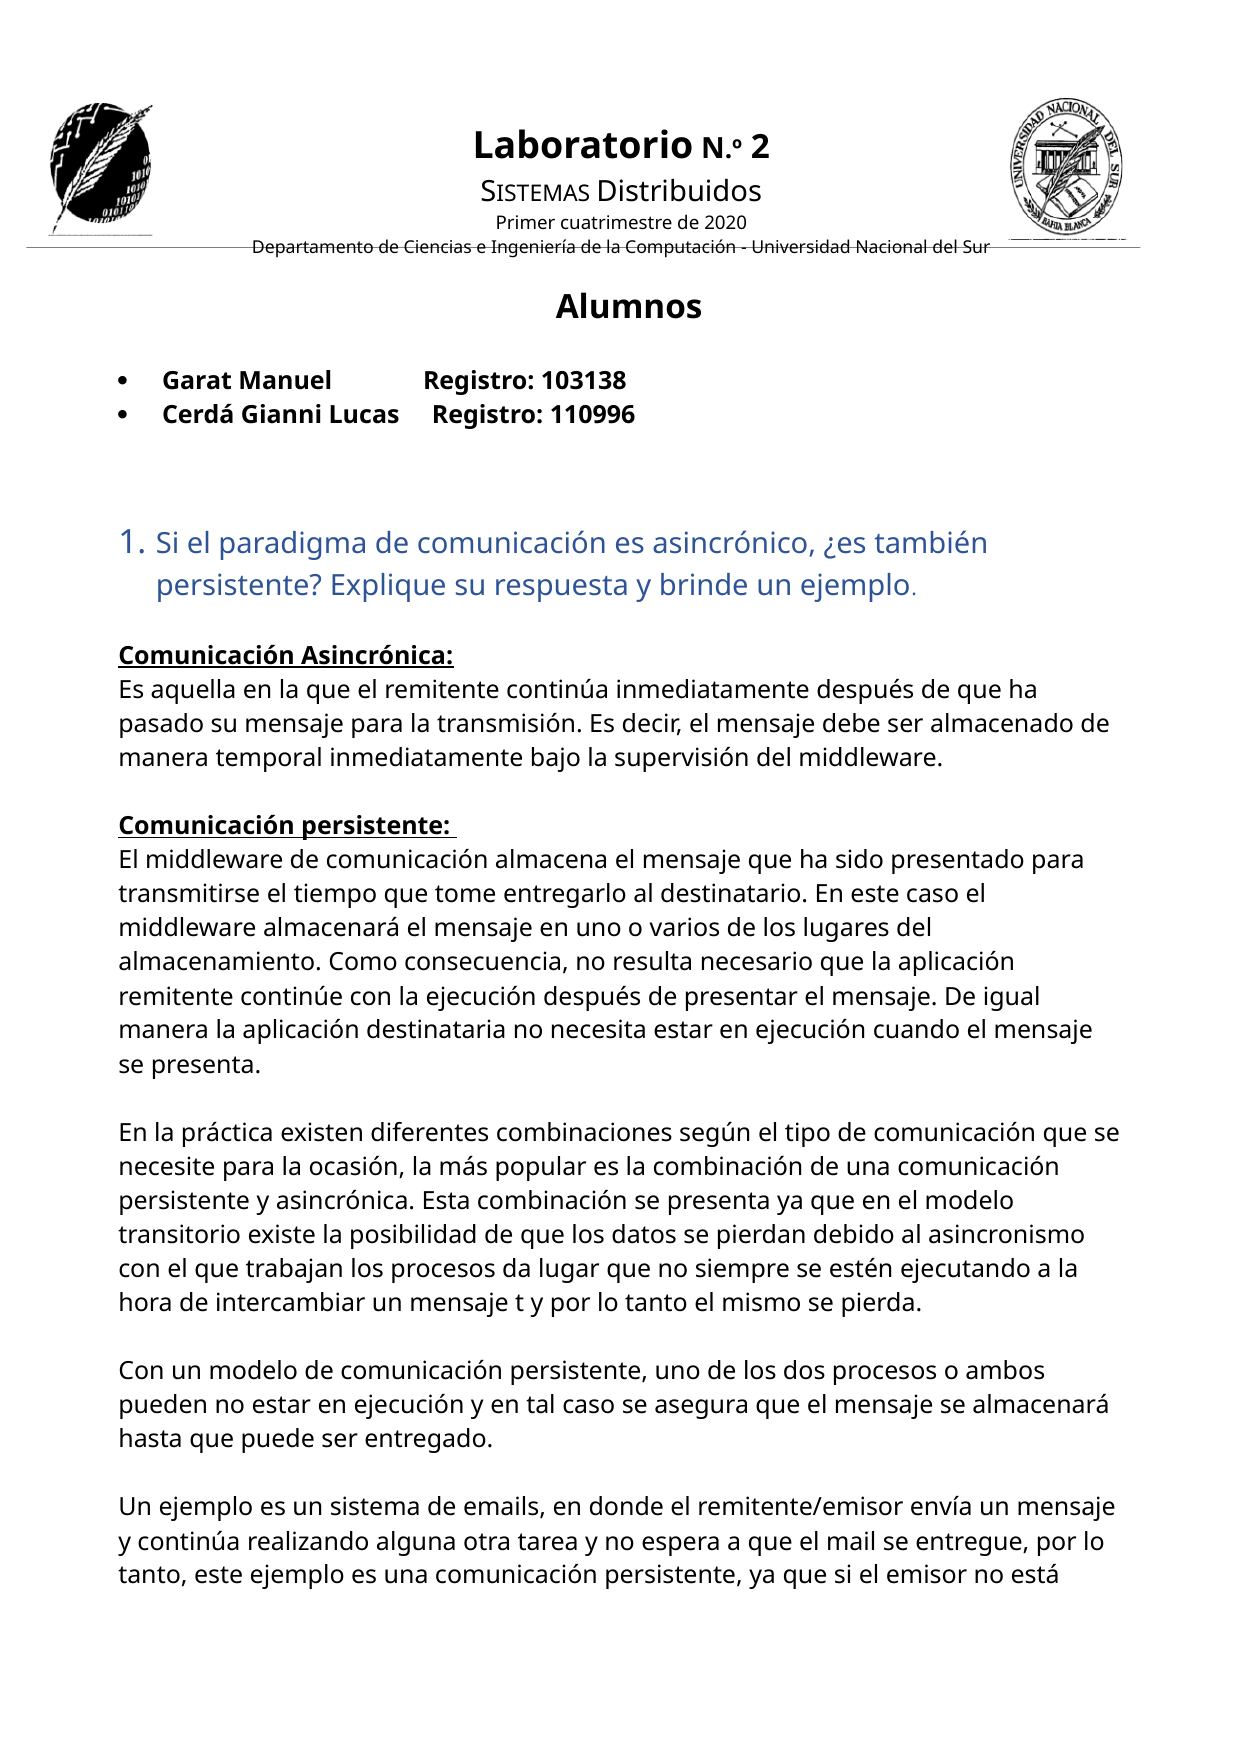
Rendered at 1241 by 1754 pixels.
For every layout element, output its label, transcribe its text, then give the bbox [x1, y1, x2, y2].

list Cerdá Gianni Lucas Registro: 110996 [118, 397, 1124, 431]
picture [254, 242, 261, 248]
text El middleware de comunicación almacena el mensaje que ha sido presentado para transmitirse el tiempo que tome entregarlo al destinatario. En este caso el middleware almacenará el mensaje en uno o varios de los lugares del almacenamiento. Como consecuencia, no resulta necesario que la aplicación remitente continúe con la ejecución después de presentar el mensaje. De igual manera la aplicación destinataria no necesita estar en ejecución cuando el mensaje se presenta. [118, 842, 1122, 1080]
text Es aquella en la que el remitente continúa inmediatamente después de que ha pasado su mensaje para la transmisión. Es decir, el mensaje debe ser almacenado de manera temporal inmediatamente bajo la supervisión del middleware. [118, 672, 1122, 774]
text Departamento de Ciencias e Ingeniería de la Computación - Universidad Nacional del Sur [118, 248, 1124, 259]
text Comunicación Asincrónica: [118, 637, 1122, 672]
picture [26, 96, 1141, 248]
list Garat Manuel Registro: 103138 [118, 363, 1124, 397]
text Un ejemplo es un sistema de emails, en donde el remitente/emisor envía un mensaje y continúa realizando alguna otra tarea y no espera a que el mail se entregue, por lo tanto, este ejemplo es una comunicación persistente, ya que si el emisor no está [118, 1489, 1122, 1591]
text En la práctica existen diferentes combinaciones según el tipo de comunicación que se necesite para la ocasión, la más popular es la combinación de una comunicación persistente y asincrónica. Esta combinación se presenta ya que en el modelo transitorio existe la posibilidad de que los datos se pierdan debido al asincronismo con el que trabajan los procesos da lugar que no siempre se estén ejecutando a la hora de intercambiar un mensaje t y por lo tanto el mismo se pierda. [118, 1114, 1122, 1319]
text Comunicación persistente: [118, 808, 1122, 842]
text Alumnos [381, 283, 1124, 329]
text Con un modelo de comunicación persistente, uno de los dos procesos o ambos pueden no estar en ejecución y en tal caso se asegura que el mensaje se almacenará hasta que puede ser entregado. [118, 1353, 1122, 1455]
list Si el paradigma de comunicación es asincrónico, ¿es también persistente? Explique su respuesta y brinde un ejemplo. [118, 518, 1122, 603]
